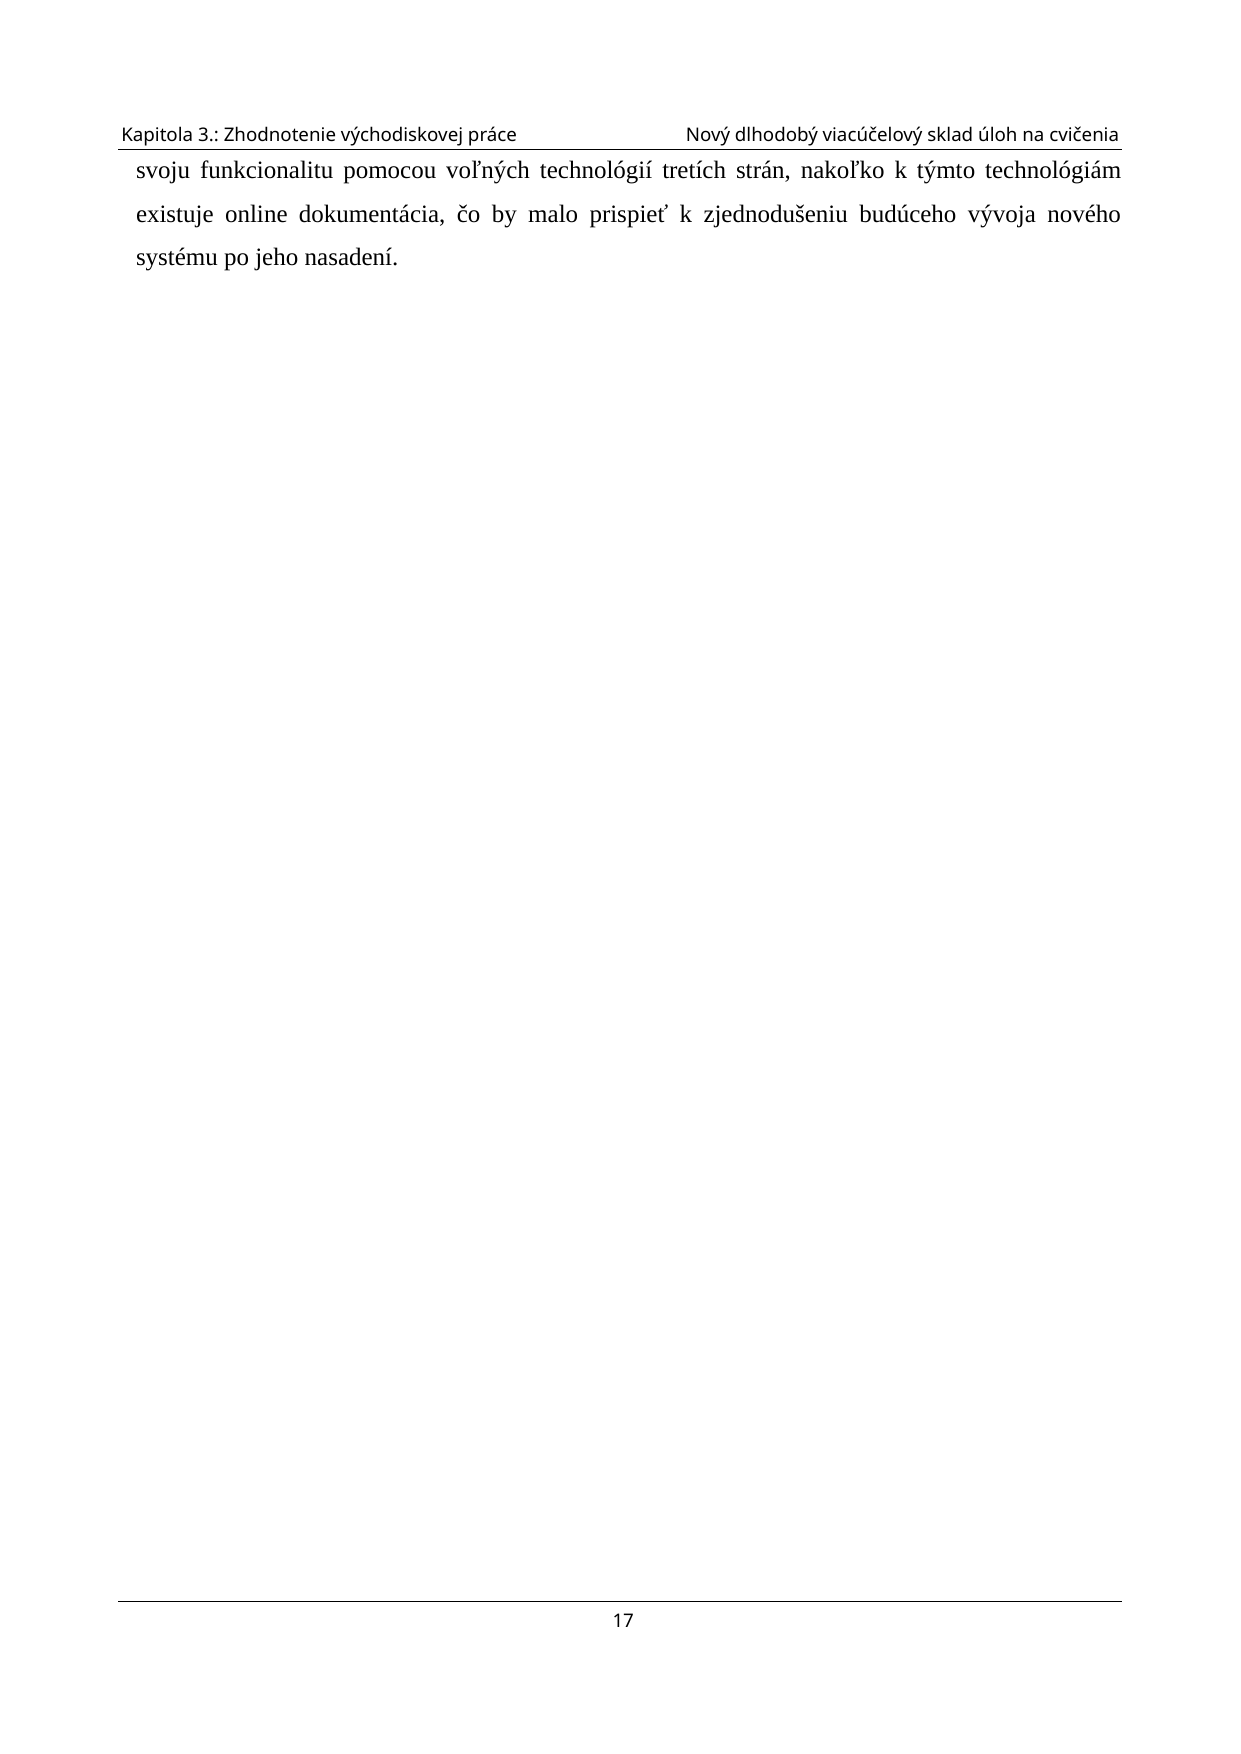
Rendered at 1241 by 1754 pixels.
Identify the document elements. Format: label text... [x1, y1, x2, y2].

text svoju funkcionalitu pomocou voľných technológií tretích strán, nakoľko k týmto technológiám existuje online dokumentácia, čo by malo prispieť k zjednodušeniu budúceho vývoja nového systému po jeho nasadení. [136, 156, 1122, 271]
